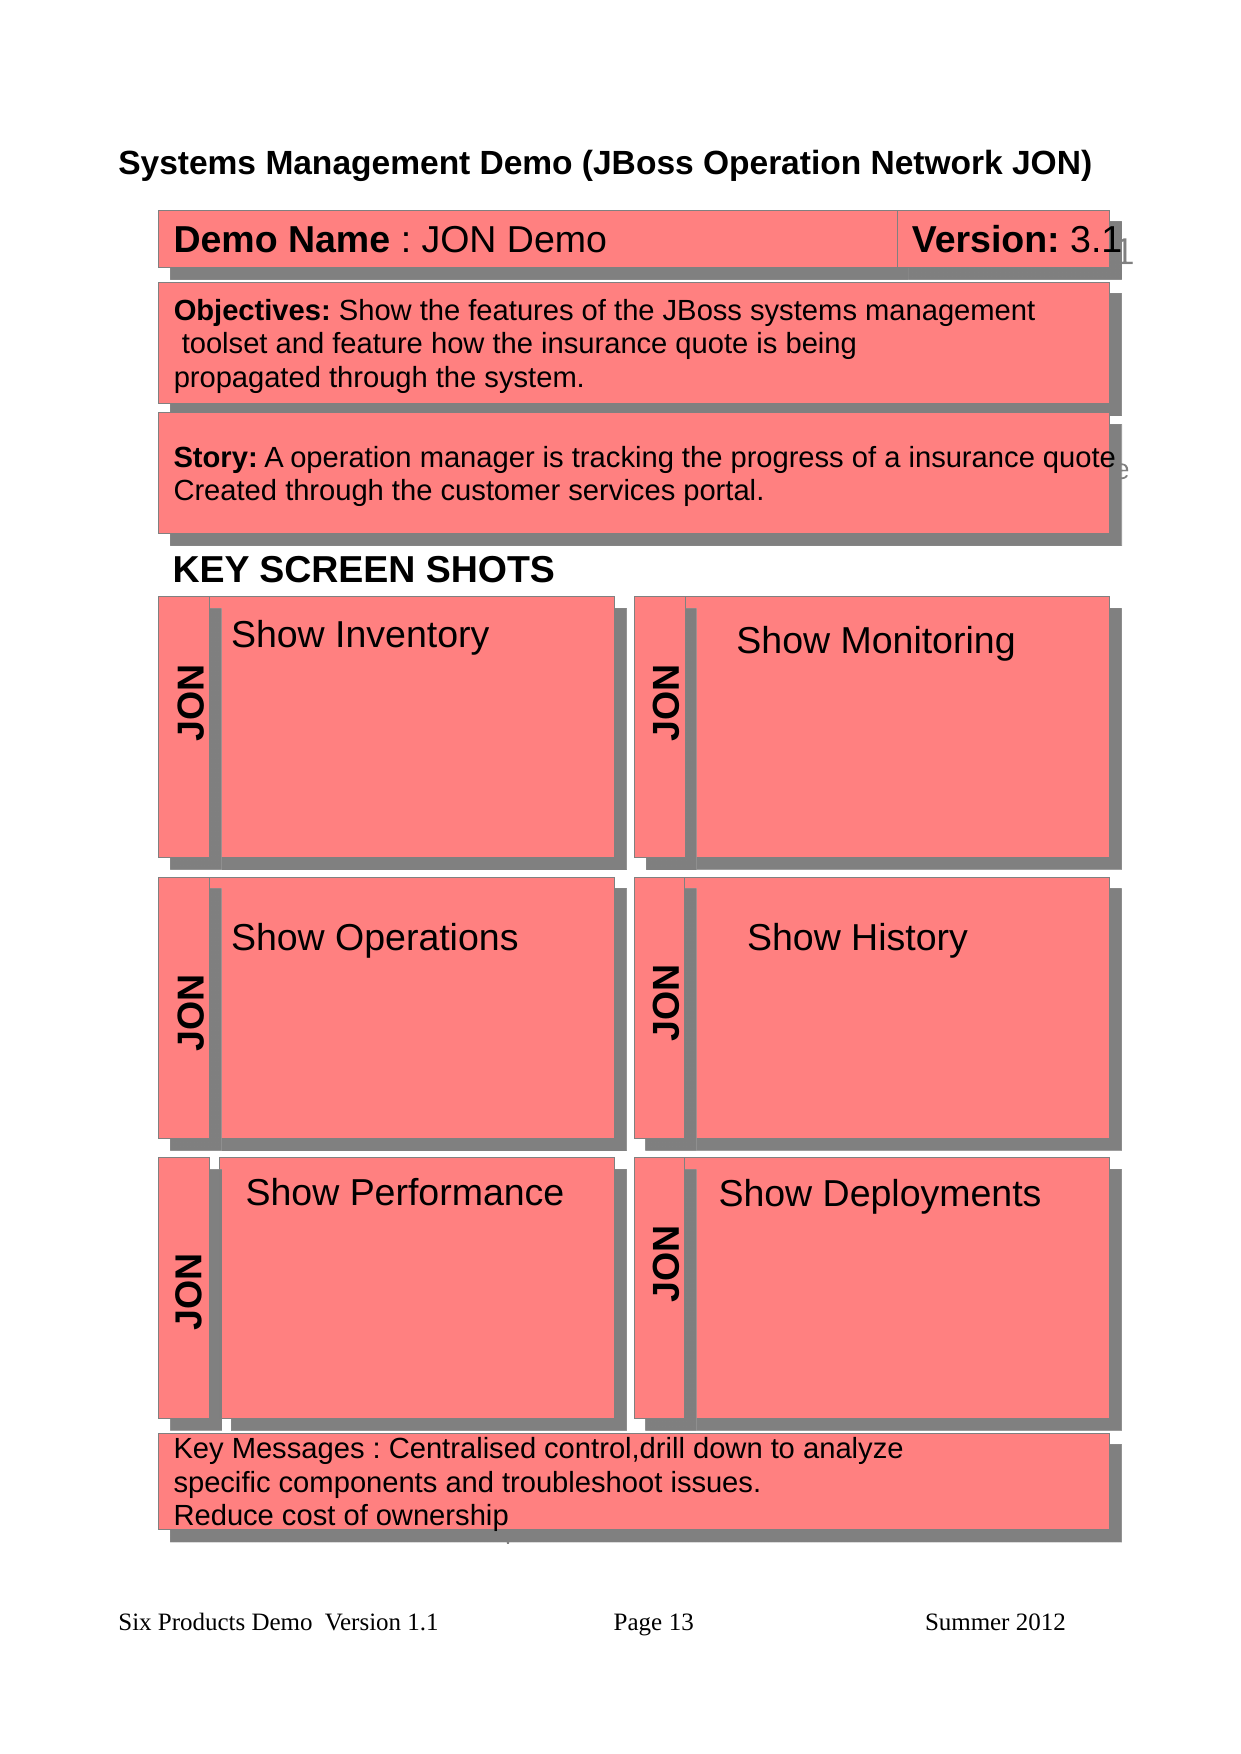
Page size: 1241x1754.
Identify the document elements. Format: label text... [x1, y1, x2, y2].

subtitle Systems Management Demo (JBoss Operation Network JON) [118, 143, 1122, 182]
